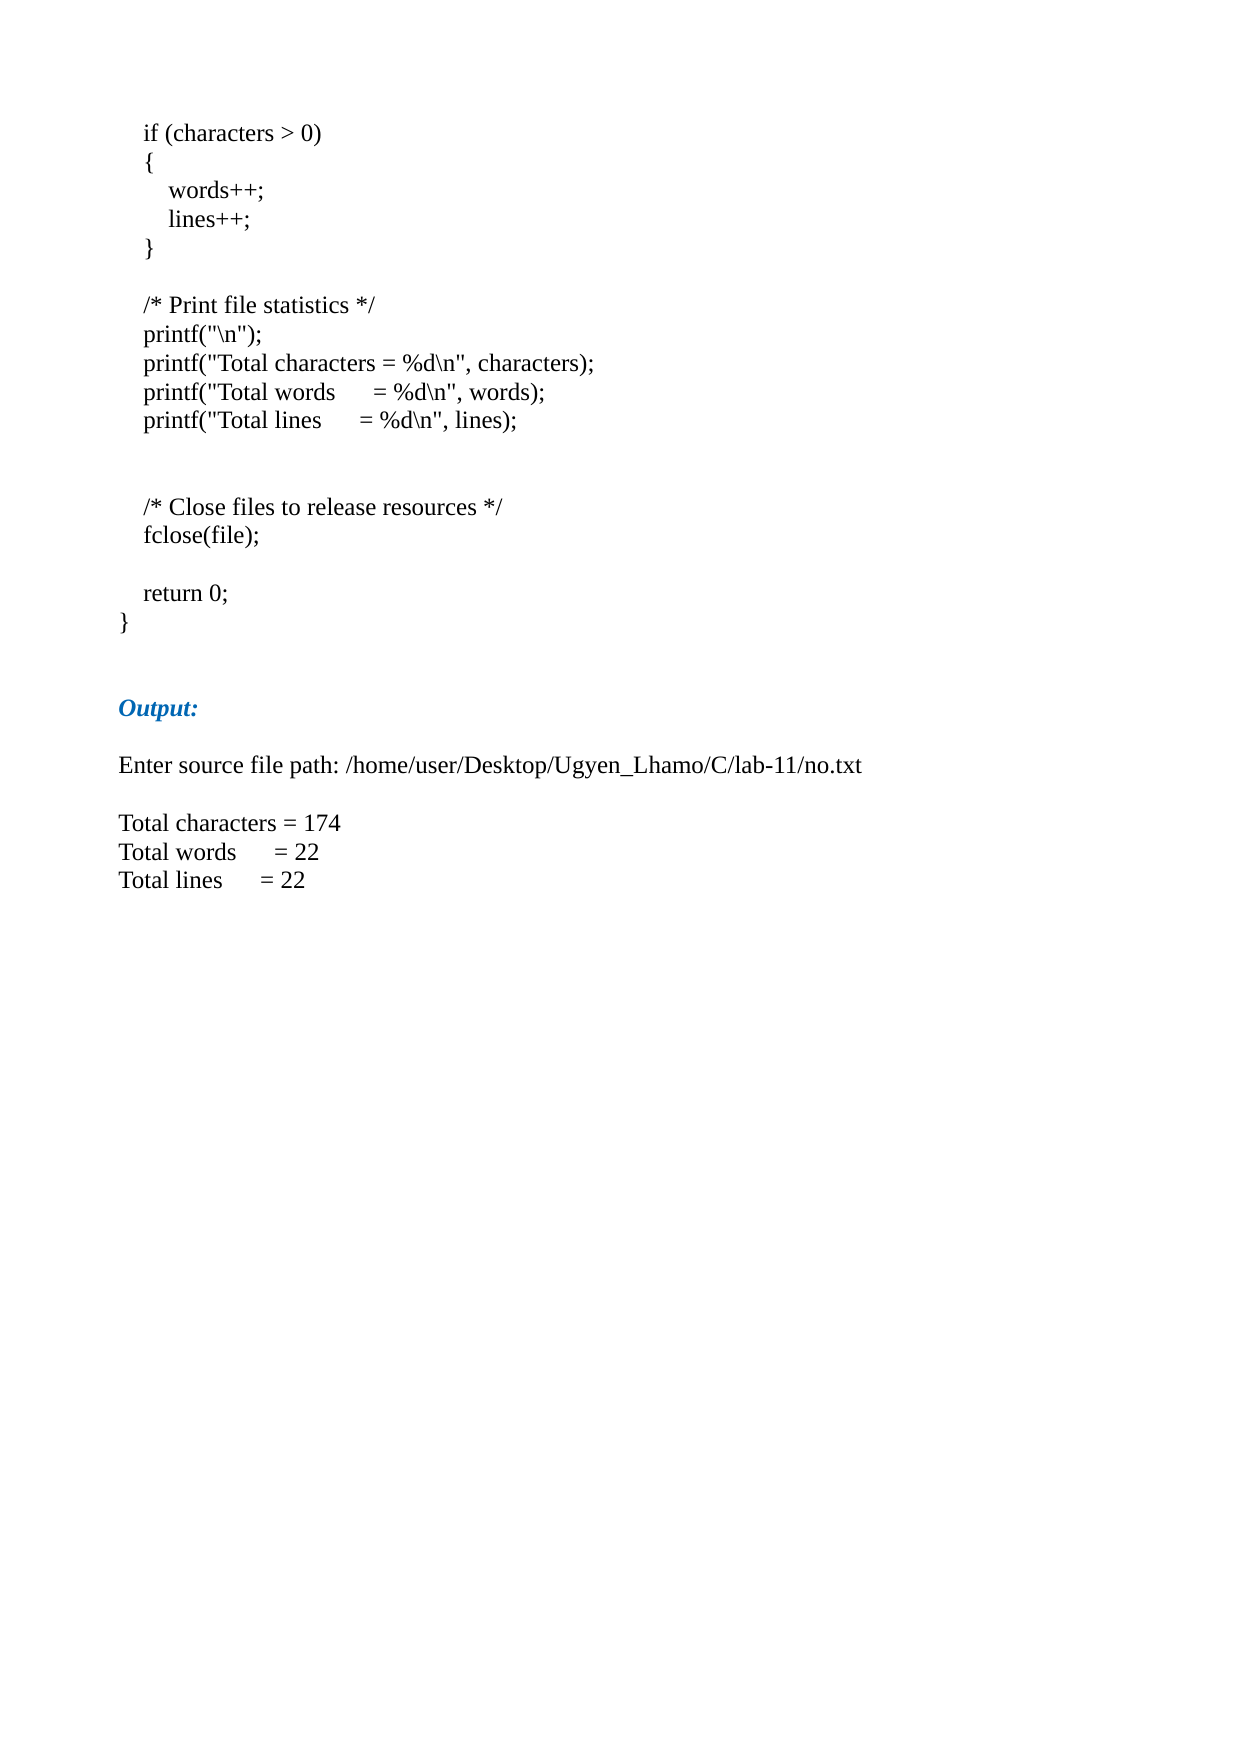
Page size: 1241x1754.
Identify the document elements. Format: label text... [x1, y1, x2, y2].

text words++; [118, 176, 1122, 204]
text return 0; [118, 578, 1122, 607]
text Total words = 22 [118, 837, 1122, 866]
text } [118, 233, 1122, 262]
text if (characters > 0) [118, 118, 1122, 147]
text printf("Total words = %d\n", words); [118, 377, 1122, 406]
text fclose(file); [118, 521, 1122, 549]
text Total characters = 174 [118, 808, 1122, 837]
text } [118, 607, 1122, 636]
text { [118, 147, 1122, 176]
text /* Close files to release resources */ [118, 492, 1122, 521]
text Enter source file path: /home/user/Desktop/Ugyen_Lhamo/C/lab-11/no.txt [118, 751, 1122, 779]
text printf("Total lines = %d\n", lines); [118, 406, 1122, 434]
text lines++; [118, 204, 1122, 233]
text /* Print file statistics */ [118, 291, 1122, 319]
text printf("\n"); [118, 319, 1122, 348]
text Total lines = 22 [118, 866, 1122, 894]
text printf("Total characters = %d\n", characters); [118, 348, 1122, 377]
text Output: [118, 693, 1122, 722]
